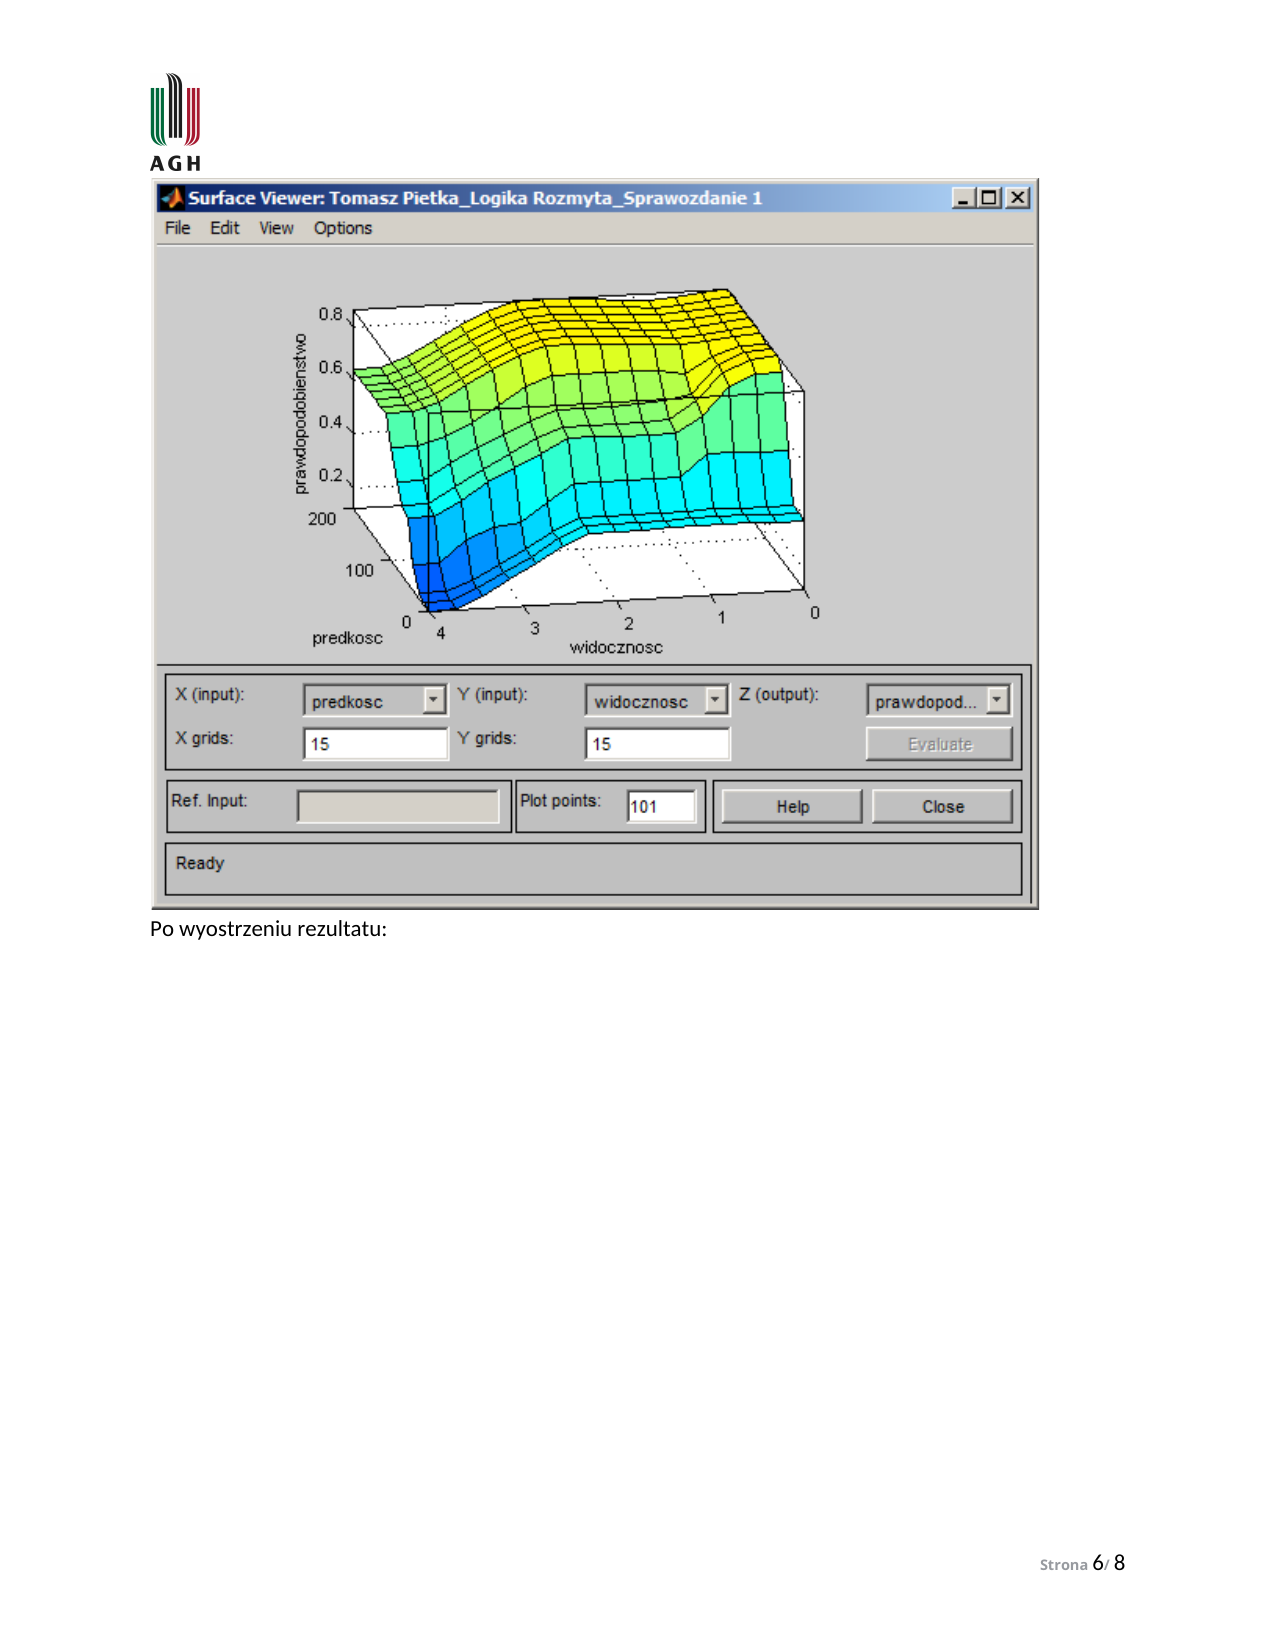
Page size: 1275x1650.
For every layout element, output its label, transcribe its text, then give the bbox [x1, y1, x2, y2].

picture [151, 178, 1040, 910]
picture [150, 73, 200, 171]
text Po wyostrzeniu rezultatu: [150, 176, 1125, 942]
